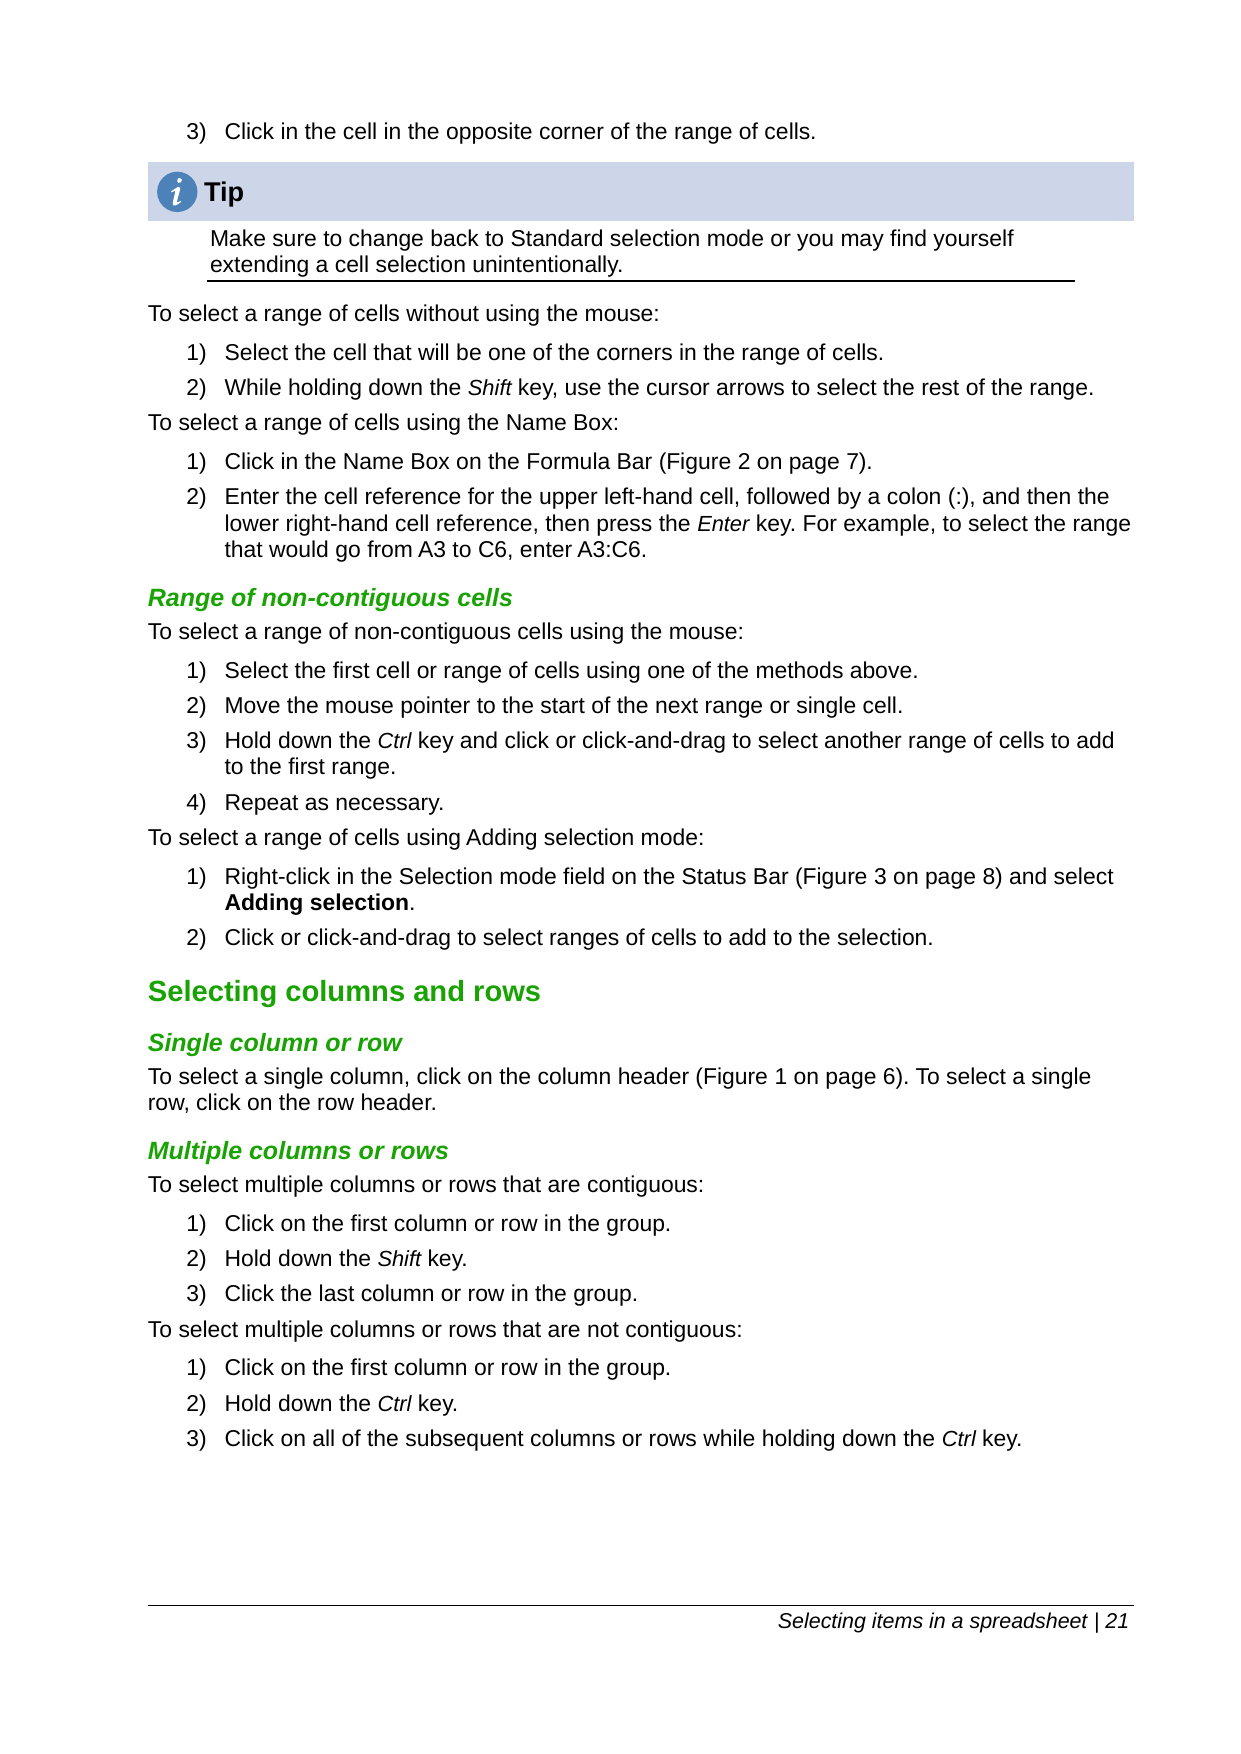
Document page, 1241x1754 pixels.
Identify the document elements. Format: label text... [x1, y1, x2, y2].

list Select the cell that will be one of the corners in the range of cells. [207, 339, 1134, 365]
list Select the first cell or range of cells using one of the methods above. [207, 657, 1134, 683]
list Click the last column or row in the group. [207, 1280, 1134, 1307]
list Click on all of the subsequent columns or rows while holding down the Ctrl key. [207, 1425, 1134, 1451]
list Enter the cell reference for the upper left-hand cell, followed by a colon (:), and then the lower right-hand cell reference, then press the Enter key. For example, to select the range that would go from A3 to C6, enter A3:C6. [207, 483, 1134, 562]
list Right-click in the Selection mode field on the Status Bar (Figure 3 on page 8) and select Adding selection. [207, 863, 1134, 915]
text To select a range of cells using the Name Box: [148, 409, 1134, 436]
subtitle Multiple columns or rows [148, 1136, 1134, 1165]
list Hold down the Ctrl key. [207, 1389, 1134, 1416]
subtitle Range of non-contiguous cells [148, 583, 1134, 612]
list Hold down the Shift key. [207, 1245, 1134, 1271]
list Hold down the Ctrl key and click or click-and-drag to select another range of cells to add to the first range. [207, 727, 1134, 780]
subtitle Selecting columns and rows [148, 974, 1134, 1008]
list Click on the first column or row in the group. [207, 1354, 1134, 1381]
subtitle Single column or row [148, 1028, 1134, 1057]
text To select a range of cells using Adding selection mode: [148, 824, 1134, 850]
list Click in the cell in the opposite corner of the range of cells. [207, 118, 1134, 144]
list While holding down the Shift key, use the cursor arrows to select the rest of the range. [207, 374, 1134, 400]
list To select a range of cells without using the mouse: [148, 300, 1134, 326]
text To select a single column, click on the column header (Figure 1 on page 6). To select a single row, click on the row header. [148, 1063, 1134, 1116]
list Repeat as necessary. [207, 788, 1134, 815]
text Make sure to change back to Standard selection mode or you may find yourself extending a cell selection unintentionally. [207, 221, 1075, 280]
subtitle Tip [148, 162, 1134, 221]
list To select multiple columns or rows that are contiguous: [148, 1171, 1134, 1197]
list Move the mouse pointer to the start of the next range or single cell. [207, 692, 1134, 718]
list Click on the first column or row in the group. [207, 1210, 1134, 1236]
list Click or click-and-drag to select ranges of cells to add to the selection. [207, 924, 1134, 951]
list To select multiple columns or rows that are not contiguous: [148, 1316, 1134, 1342]
text To select a range of non-contiguous cells using the mouse: [148, 618, 1134, 644]
list Click in the Name Box on the Formula Bar (Figure 2 on page 7). [207, 448, 1134, 474]
